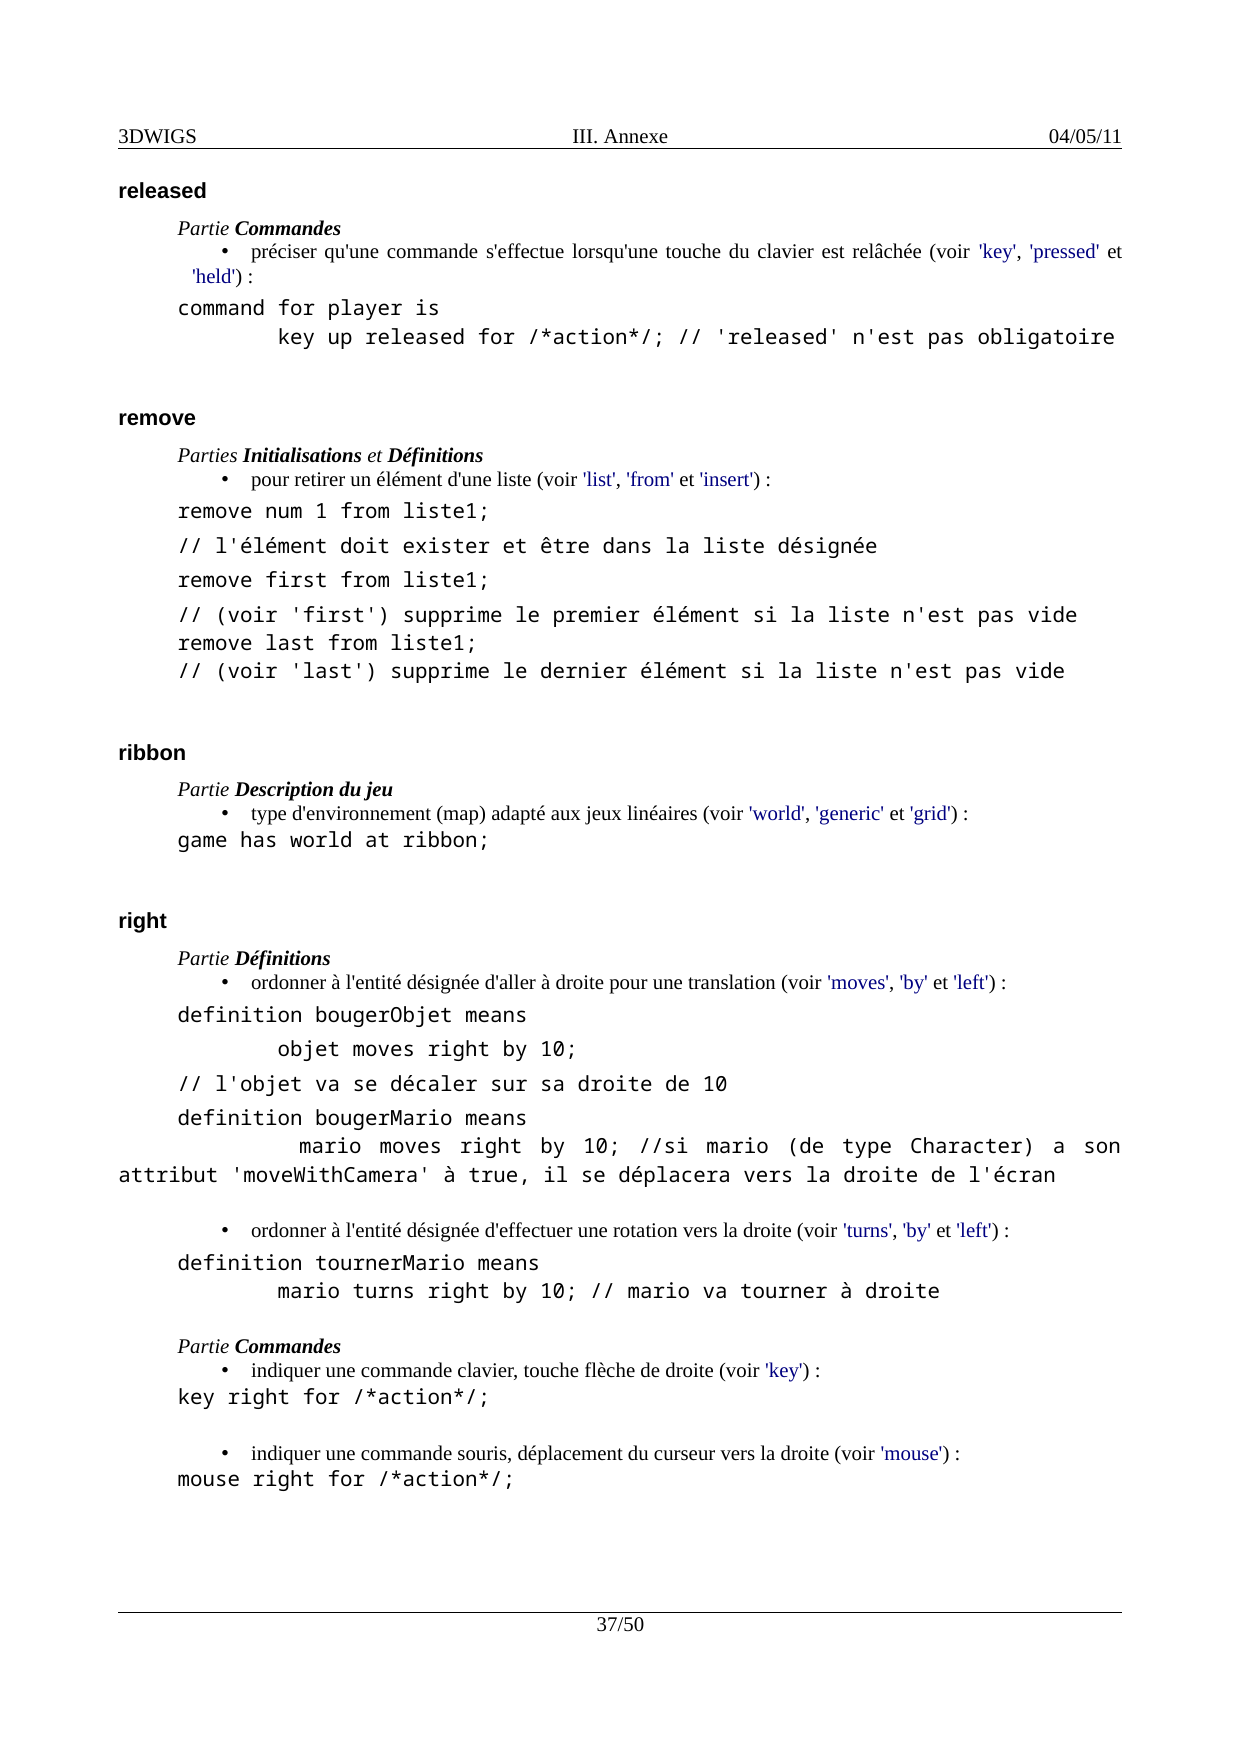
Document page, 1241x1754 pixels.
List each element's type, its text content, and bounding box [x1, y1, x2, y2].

text mouse right for /*action*/; [118, 1464, 1122, 1493]
subtitle released [118, 178, 1122, 203]
text Partie Commandes [118, 1334, 1122, 1358]
text objet moves right by 10; [118, 1034, 1122, 1063]
text // (voir 'last') supprime le dernier élément si la liste n'est pas vide [118, 657, 1122, 685]
text Partie Commandes [118, 215, 1122, 239]
text mario turns right by 10; // mario va tourner à droite [118, 1276, 1122, 1305]
subtitle right [118, 908, 1122, 933]
subtitle ribbon [118, 739, 1122, 765]
subtitle remove [118, 405, 1122, 430]
text definition tournerMario means [118, 1248, 1122, 1276]
text Partie Description du jeu [118, 777, 1122, 801]
text // l'objet va se décaler sur sa droite de 10 [118, 1069, 1122, 1097]
list type d'environnement (map) adapté aux jeux linéaires (voir 'world', 'generic' et 'grid') : [162, 801, 1122, 825]
list indiquer une commande souris, déplacement du curseur vers la droite (voir 'mouse') : [162, 1440, 1122, 1464]
list indiquer une commande clavier, touche flèche de droite (voir 'key') : [162, 1358, 1122, 1382]
text key right for /*action*/; [118, 1382, 1122, 1411]
text remove num 1 from liste1; [118, 497, 1122, 525]
list ordonner à l'entité désignée d'aller à droite pour une translation (voir 'moves', 'by' et 'left') : [162, 970, 1122, 994]
text // (voir 'first') supprime le premier élément si la liste n'est pas vide [118, 600, 1122, 628]
list ordonner à l'entité désignée d'effectuer une rotation vers la droite (voir 'turns', 'by' et 'left') : [162, 1218, 1122, 1242]
text command for player is [118, 293, 1122, 322]
text remove first from liste1; [118, 565, 1122, 594]
text Partie Définitions [118, 946, 1122, 970]
text definition bougerObjet means [118, 1000, 1122, 1028]
text remove last from liste1; [118, 628, 1122, 657]
list préciser qu'une commande s'effectue lorsqu'une touche du clavier est relâchée (voir 'key', 'pressed' et 'held') : [162, 239, 1122, 288]
text game has world at ribbon; [118, 825, 1122, 854]
text // l'élément doit exister et être dans la liste désignée [118, 531, 1122, 559]
text definition bougerMario means [118, 1103, 1122, 1132]
text key up released for /*action*/; // 'released' n'est pas obligatoire [118, 322, 1122, 350]
list pour retirer un élément d'une liste (voir 'list', 'from' et 'insert') : [162, 467, 1122, 491]
text Parties Initialisations et Définitions [118, 443, 1122, 467]
text mario moves right by 10; //si mario (de type Character) a son attribut 'moveWithCamera' à true, il se déplacera vers la droite de l'écran [118, 1132, 1122, 1188]
